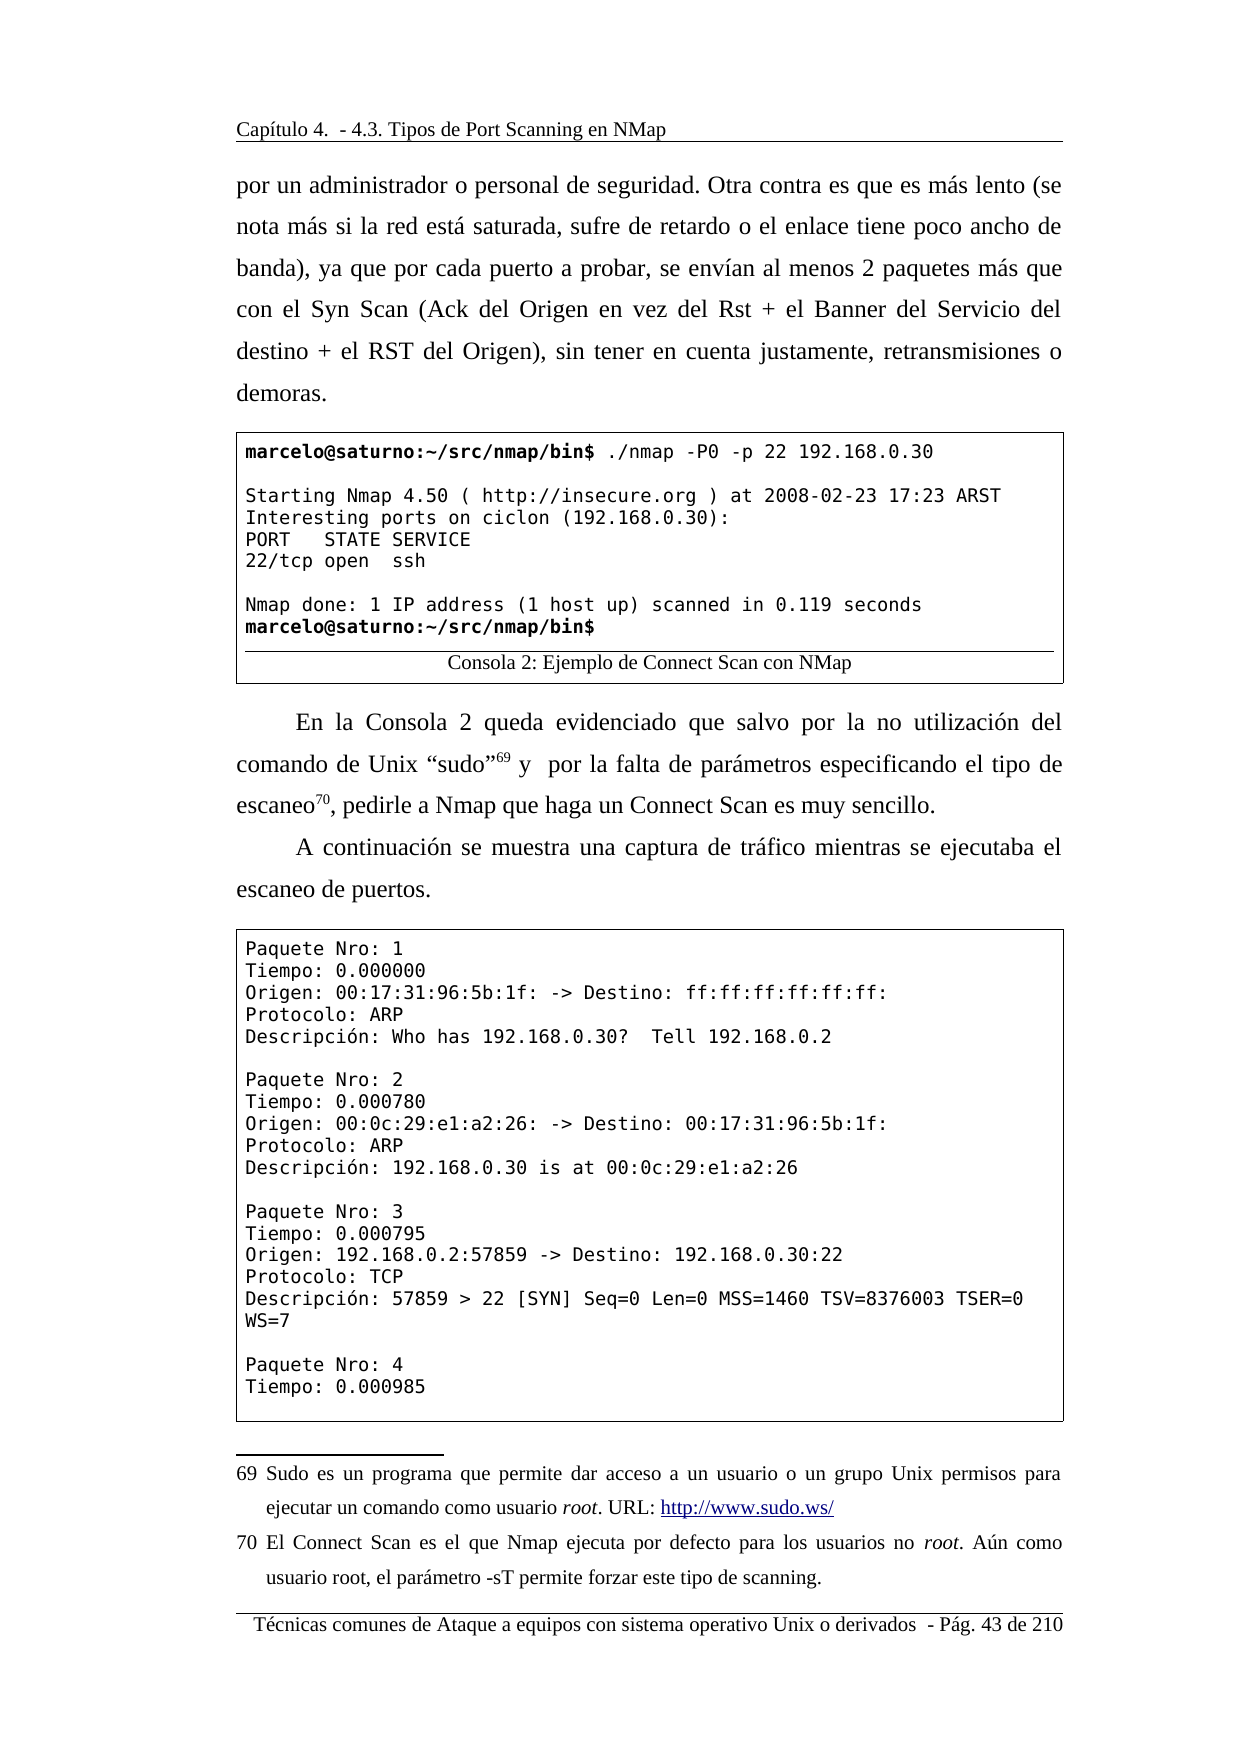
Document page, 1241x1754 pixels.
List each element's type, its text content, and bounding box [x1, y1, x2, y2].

text Consola 2: Ejemplo de Connect Scan con NMap [245, 652, 1054, 674]
text PORT STATE SERVICE [245, 529, 1054, 551]
text marcelo@saturno:~/src/nmap/bin$ ./nmap -P0 -p 22 192.168.0.30 [245, 441, 1054, 463]
text [237, 433, 1063, 683]
text Tiempo: 0.000000 [245, 960, 1054, 982]
text Protocolo: ARP [245, 1135, 1054, 1157]
text Sudo es un programa que permite dar acceso a un usuario o un grupo Unix permisos para ejecutar un comando como usuario root. URL: http://www.sudo.ws/ [236, 1461, 1063, 1519]
text Descripción: Who has 192.168.0.30? Tell 192.168.0.2 [245, 1026, 1054, 1047]
text Paquete Nro: 3 [245, 1201, 1054, 1222]
text marcelo@saturno:~/src/nmap/bin$ [245, 616, 1054, 638]
text En la Consola 2 queda evidenciado que salvo por la no utilización del comando de Unix “sudo” y por la falta de parámetros especificando el tipo de escaneo, pedirle a Nmap que haga un Connect Scan es muy sencillo. [236, 684, 1063, 819]
text Tiempo: 0.000780 [245, 1091, 1054, 1113]
text Origen: 192.168.0.2:57859 -> Destino: 192.168.0.30:22 [245, 1244, 1054, 1266]
text Origen: 00:17:31:96:5b:1f: -> Destino: ff:ff:ff:ff:ff:ff: [245, 982, 1054, 1004]
text Paquete Nro: 1 [245, 938, 1054, 960]
text Interesting ports on ciclon (192.168.0.30): [245, 507, 1054, 529]
text Descripción: 192.168.0.30 is at 00:0c:29:e1:a2:26 [245, 1157, 1054, 1179]
text 22/tcp open ssh [245, 551, 1054, 572]
text Nmap done: 1 IP address (1 host up) scanned in 0.119 seconds [245, 594, 1054, 616]
text Origen: 00:0c:29:e1:a2:26: -> Destino: 00:17:31:96:5b:1f: [245, 1113, 1054, 1135]
text Protocolo: TCP [245, 1266, 1054, 1288]
text Descripción: 57859 > 22 [SYN] Seq=0 Len=0 MSS=1460 TSV=8376003 TSER=0 WS=7 [245, 1288, 1054, 1332]
text Tiempo: 0.000985 [245, 1376, 1054, 1397]
text por un administrador o personal de seguridad. Otra contra es que es más lento (se nota más si la red está saturada, sufre de retardo o el enlace tiene poco ancho de banda), ya que por cada puerto a probar, se envían al menos 2 paquetes más que con el Syn Scan (Ack del Origen en vez del Rst + el Banner del Servicio del destino + el RST del Origen), sin tener en cuenta justamente, retransmisiones o demoras. [236, 171, 1063, 406]
text Starting Nmap 4.50 ( http://insecure.org ) at 2008-02-23 17:23 ARST [245, 485, 1054, 507]
text Paquete Nro: 4 [245, 1354, 1054, 1376]
text El Connect Scan es el que Nmap ejecuta por defecto para los usuarios no root. Aún como usuario root, el parámetro -sT permite forzar este tipo de scanning. [236, 1531, 1063, 1589]
text A continuación se muestra una captura de tráfico mientras se ejecutaba el escaneo de puertos. [236, 833, 1063, 902]
text Protocolo: ARP [245, 1004, 1054, 1026]
text Paquete Nro: 2 [245, 1069, 1054, 1091]
text [236, 420, 1063, 432]
text Tiempo: 0.000795 [245, 1222, 1054, 1244]
